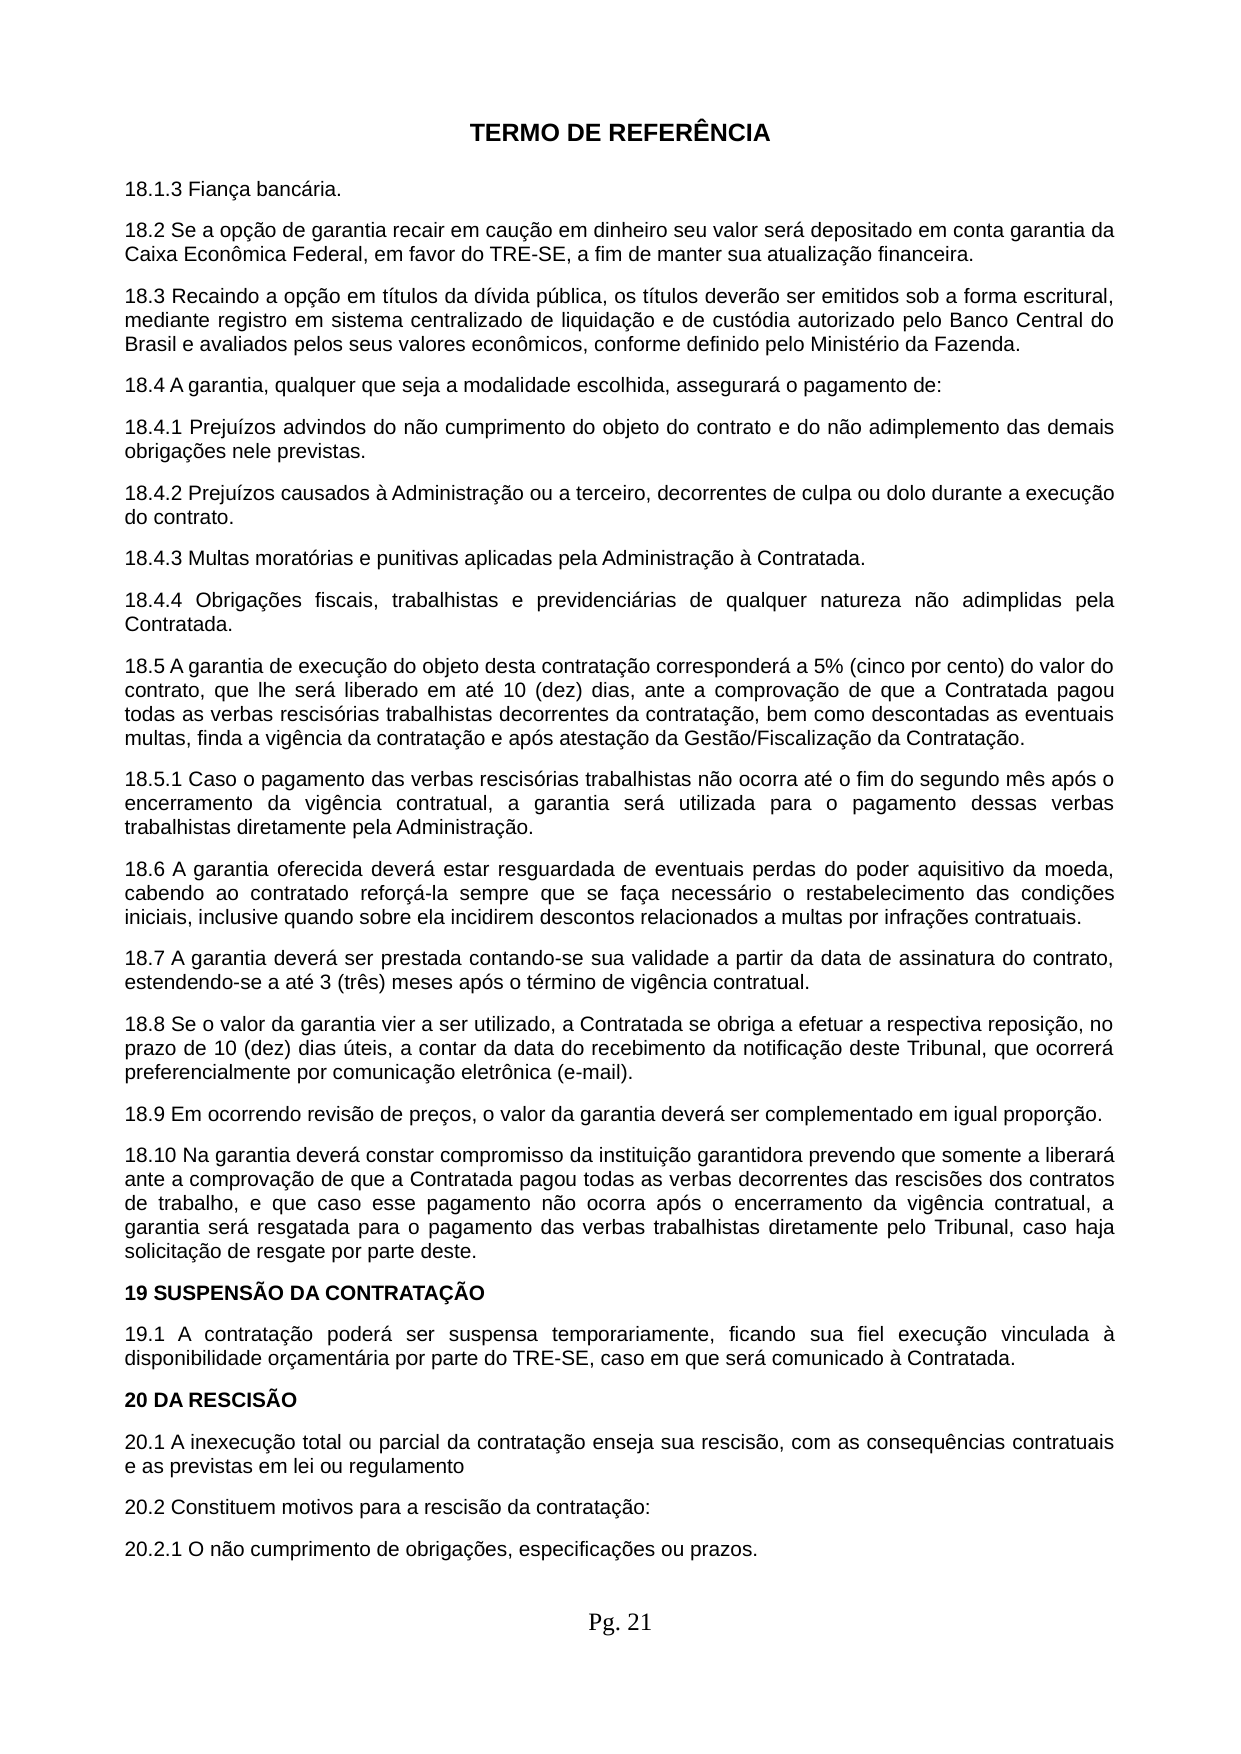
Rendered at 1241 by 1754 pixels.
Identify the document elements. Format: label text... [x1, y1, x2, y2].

text 18.1.3 Fiança bancária. [124, 176, 1116, 200]
text 18.6 A garantia oferecida deverá estar resguardada de eventuais perdas do poder aquisitivo da moeda, cabendo ao contratado reforçá-la sempre que se faça necessário o restabelecimento das condições iniciais, inclusive quando sobre ela incidirem descontos relacionados a multas por infrações contratuais. [124, 857, 1116, 928]
text 18.4.4 Obrigações fiscais, trabalhistas e previdenciárias de qualquer natureza não adimplidas pela Contratada. [124, 588, 1116, 636]
text 20.2.1 O não cumprimento de obrigações, especificações ou prazos. [124, 1537, 1116, 1561]
text 18.5 A garantia de execução do objeto desta contratação corresponderá a 5% (cinco por cento) do valor do contrato, que lhe será liberado em até 10 (dez) dias, ante a comprovação de que a Contratada pagou todas as verbas rescisórias trabalhistas decorrentes da contratação, bem como descontadas as eventuais multas, finda a vigência da contratação e após atestação da Gestão/Fiscalização da Contratação. [124, 653, 1116, 749]
text 18.10 Na garantia deverá constar compromisso da instituição garantidora prevendo que somente a liberará ante a comprovação de que a Contratada pagou todas as verbas decorrentes das rescisões dos contratos de trabalho, e que caso esse pagamento não ocorra após o encerramento da vigência contratual, a garantia será resgatada para o pagamento das verbas trabalhistas diretamente pelo Tribunal, caso haja solicitação de resgate por parte deste. [124, 1143, 1116, 1263]
text 18.7 A garantia deverá ser prestada contando-se sua validade a partir da data de assinatura do contrato, estendendo-se a até 3 (três) meses após o término de vigência contratual. [124, 946, 1116, 994]
text 18.4.1 Prejuízos advindos do não cumprimento do objeto do contrato e do não adimplemento das demais obrigações nele previstas. [124, 415, 1116, 463]
text 20.1 A inexecução total ou parcial da contratação enseja sua rescisão, com as consequências contratuais e as previstas em lei ou regulamento [124, 1429, 1116, 1477]
text 20 DA RESCISÃO [124, 1388, 1116, 1412]
text 18.9 Em ocorrendo revisão de preços, o valor da garantia deverá ser complementado em igual proporção. [124, 1101, 1116, 1125]
text 18.4.3 Multas moratórias e punitivas aplicadas pela Administração à Contratada. [124, 546, 1116, 570]
text 18.8 Se o valor da garantia vier a ser utilizado, a Contratada se obriga a efetuar a respectiva reposição, no prazo de 10 (dez) dias úteis, a contar da data do recebimento da notificação deste Tribunal, que ocorrerá preferencialmente por comunicação eletrônica (e-mail). [124, 1012, 1116, 1084]
text 20.2 Constituem motivos para a rescisão da contratação: [124, 1495, 1116, 1519]
text 18.2 Se a opção de garantia recair em caução em dinheiro seu valor será depositado em conta garantia da Caixa Econômica Federal, em favor do TRE-SE, a fim de manter sua atualização financeira. [124, 218, 1116, 266]
text 18.4 A garantia, qualquer que seja a modalidade escolhida, assegurará o pagamento de: [124, 373, 1116, 397]
text 18.4.2 Prejuízos causados à Administração ou a terceiro, decorrentes de culpa ou dolo durante a execução do contrato. [124, 481, 1116, 528]
text 18.5.1 Caso o pagamento das verbas rescisórias trabalhistas não ocorra até o fim do segundo mês após o encerramento da vigência contratual, a garantia será utilizada para o pagamento dessas verbas trabalhistas diretamente pela Administração. [124, 767, 1116, 839]
text 19.1 A contratação poderá ser suspensa temporariamente, ficando sua fiel execução vinculada à disponibilidade orçamentária por parte do TRE-SE, caso em que será comunicado à Contratada. [124, 1322, 1116, 1370]
text 19 SUSPENSÃO DA CONTRATAÇÃO [124, 1281, 1116, 1304]
text 18.3 Recaindo a opção em títulos da dívida pública, os títulos deverão ser emitidos sob a forma escritural, mediante registro em sistema centralizado de liquidação e de custódia autorizado pelo Banco Central do Brasil e avaliados pelos seus valores econômicos, conforme definido pelo Ministério da Fazenda. [124, 284, 1116, 356]
